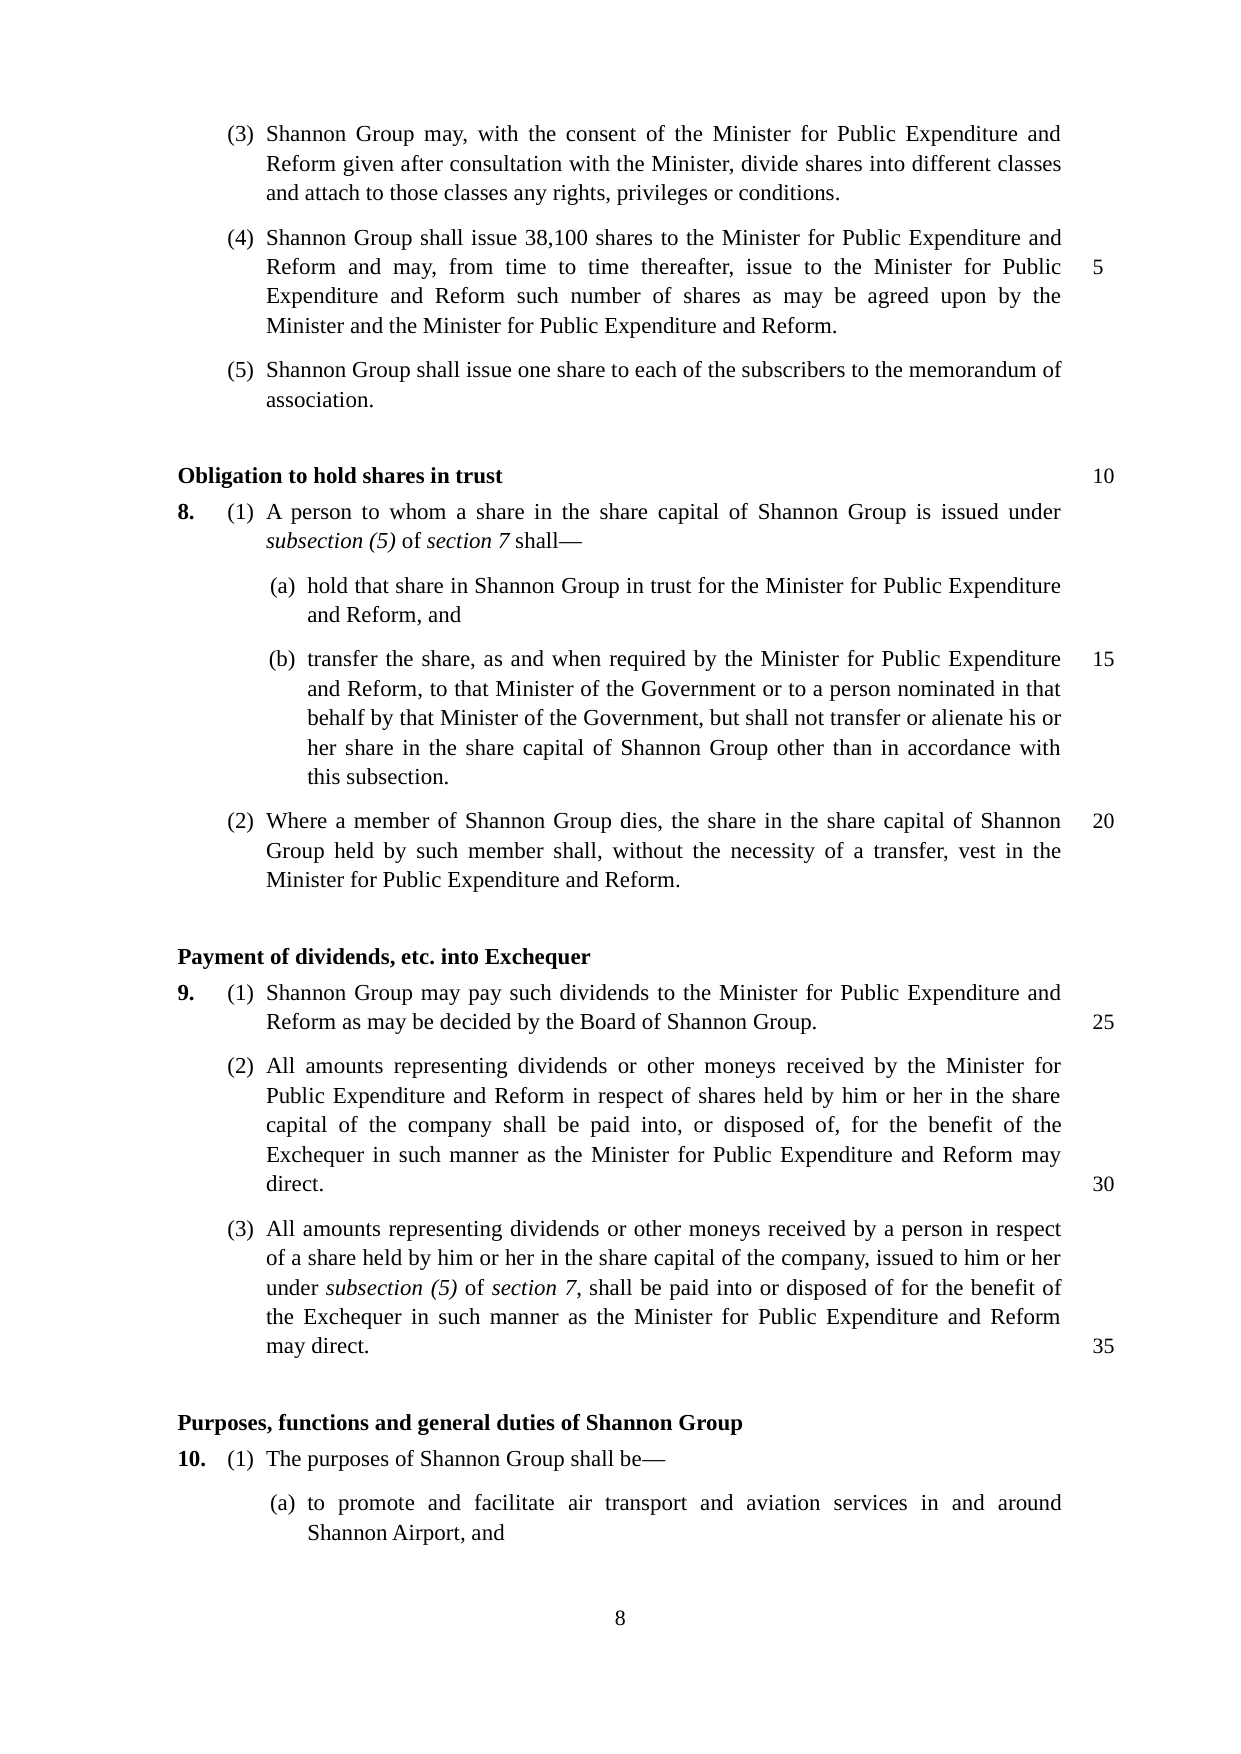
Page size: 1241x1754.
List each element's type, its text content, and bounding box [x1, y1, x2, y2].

text (a) to promote and facilitate air transport and aviation services in and around Shannon Airport, and [177, 1487, 1063, 1546]
text 8. (1) A person to whom a share in the share capital of Shannon Group is issued under subsection (5) of section 7 shall⁠— [177, 496, 1063, 555]
text Purposes, functions and general duties of Shannon Group [177, 1407, 1063, 1437]
text (2) Where a member of Shannon Group dies, the share in the share capital of Shannon Group held by such member shall, without the necessity of a transfer, vest in the Minister for Public Expenditure and Reform. [177, 805, 1063, 894]
text Payment of dividends, etc. into Exchequer [177, 941, 1063, 971]
text (3) Shannon Group may, with the consent of the Minister for Public Expenditure and Reform given after consultation with the Minister, divide shares into different classes and attach to those classes any rights, privileges or conditions. [177, 118, 1063, 207]
text 10. (1) The purposes of Shannon Group shall be⁠— [177, 1443, 1063, 1472]
text (a) hold that share in Shannon Group in trust for the Minister for Public Expenditure and Reform, and [177, 569, 1063, 628]
text Obligation to hold shares in trust [177, 460, 1063, 490]
text (5) Shannon Group shall issue one share to each of the subscribers to the memorandum of association. [177, 354, 1063, 413]
text (2) All amounts representing dividends or other moneys received by the Minister for Public Expenditure and Reform in respect of shares held by him or her in the share capital of the company shall be paid into, or disposed of, for the benefit of the Exchequer in such manner as the Minister for Public Expenditure and Reform may direct. [177, 1050, 1063, 1198]
text (4) Shannon Group shall issue 38,100 shares to the Minister for Public Expenditure and Reform and may, from time to time thereafter, issue to the Minister for Public Expenditure and Reform such number of shares as may be agreed upon by the Minister and the Minister for Public Expenditure and Reform. [177, 221, 1063, 339]
text (3) All amounts representing dividends or other moneys received by a person in respect of a share held by him or her in the share capital of the company, issued to him or her under subsection (5) of section 7, shall be paid into or disposed of for the benefit of the Exchequer in such manner as the Minister for Public Expenditure and Reform may direct. [177, 1212, 1063, 1360]
text (b) transfer the share, as and when required by the Minister for Public Expenditure and Reform, to that Minister of the Government or to a person nominated in that behalf by that Minister of the Government, but shall not transfer or alienate his or her share in the share capital of Shannon Group other than in accordance with this subsection. [177, 643, 1063, 791]
text 9. (1) Shannon Group may pay such dividends to the Minister for Public Expenditure and Reform as may be decided by the Board of Shannon Group. [177, 977, 1063, 1036]
